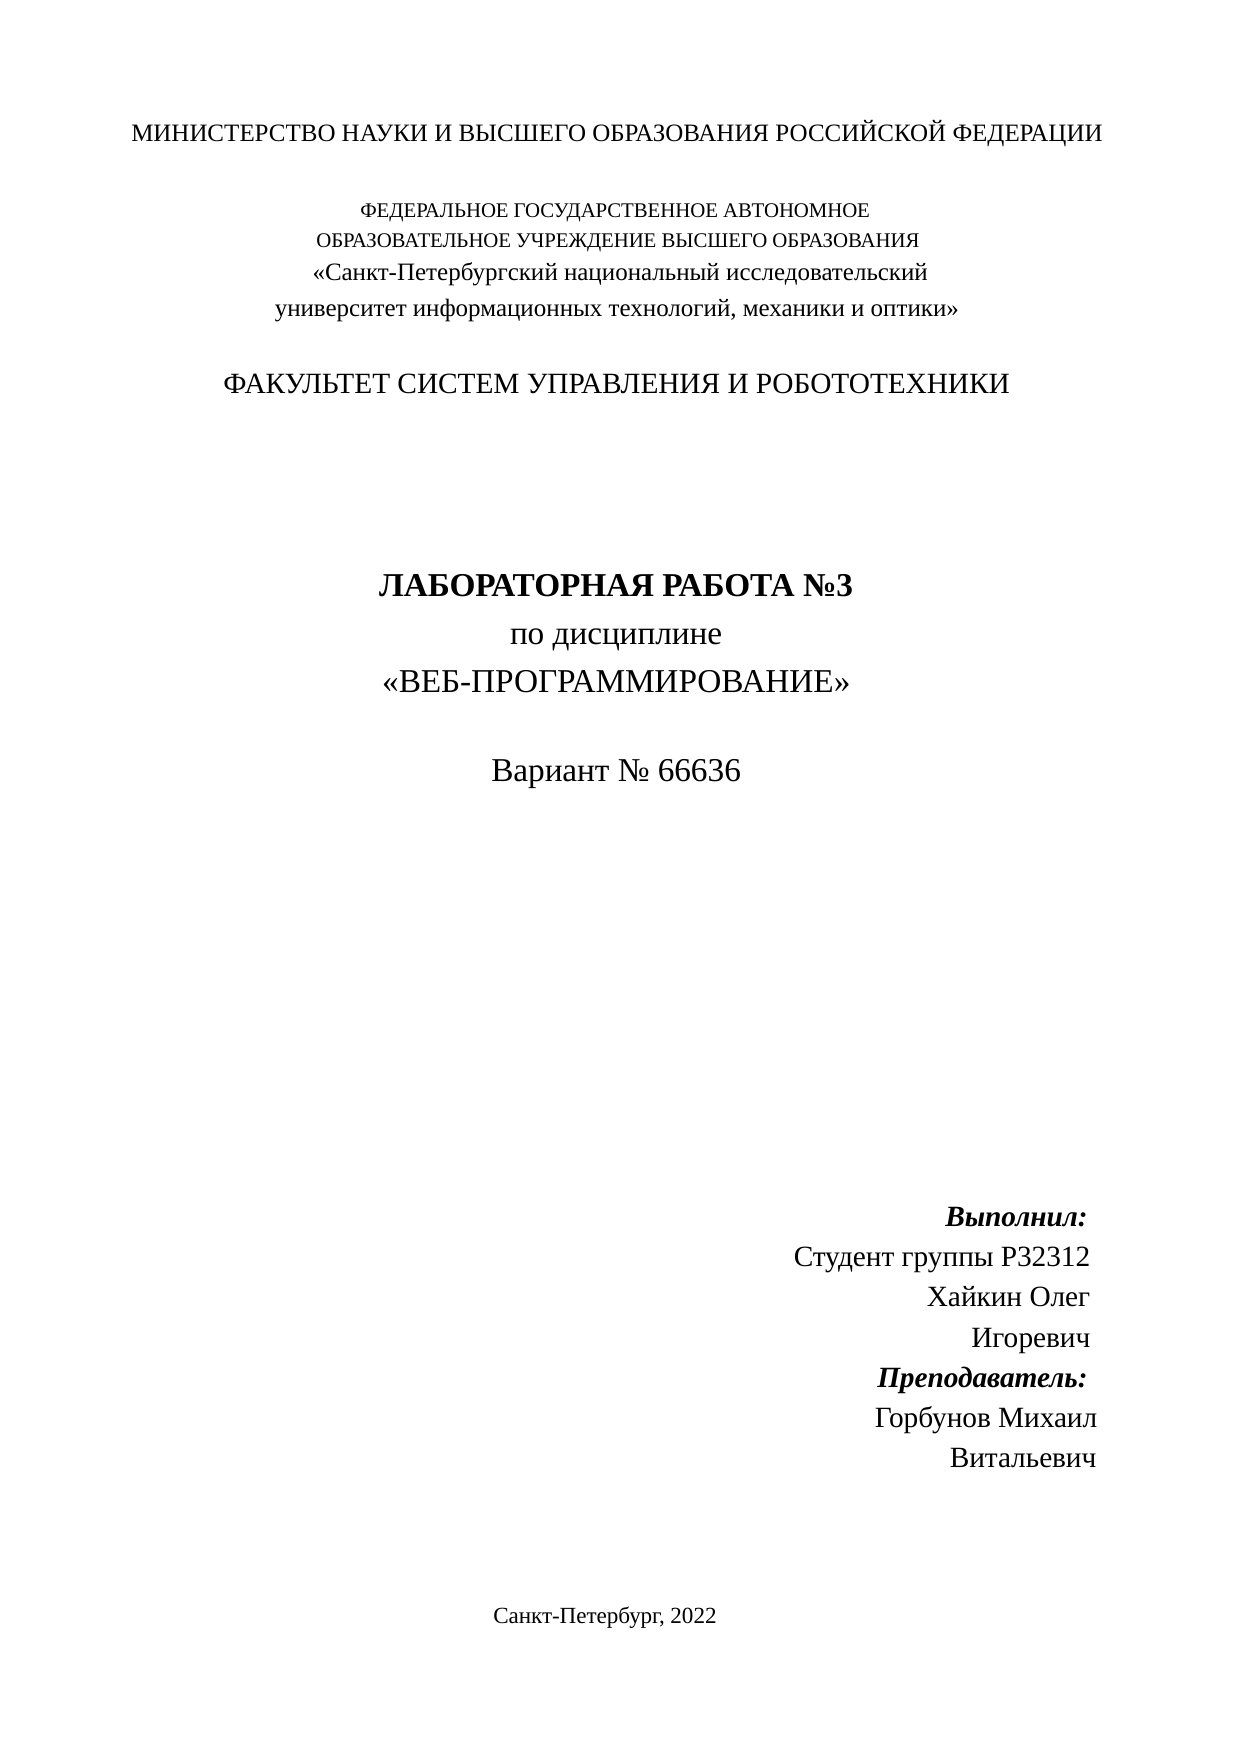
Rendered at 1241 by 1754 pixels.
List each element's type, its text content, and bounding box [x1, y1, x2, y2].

text Преподаватель: [118, 1360, 1097, 1394]
text Студент группы P32312 [118, 1239, 1097, 1273]
text ФЕДЕРАЛЬНОЕ ГОСУДАРСТВЕННОЕ АВТОНОМНОЕ [118, 198, 1122, 222]
text Витальевич [118, 1441, 1097, 1474]
text ЛАБОРАТОРНАЯ РАБОТА №3 [118, 565, 1122, 603]
text «Санкт-Петербургский национальный исследовательский университет информационных технологий, механики и оптики» [274, 257, 966, 321]
text Игоревич [118, 1320, 1097, 1353]
text Вариант № 66636 [118, 750, 1122, 789]
text Санкт-Петербург, 2022 [118, 1602, 1097, 1628]
text «ВЕБ-ПРОГРАММИРОВАНИЕ» [118, 661, 1122, 699]
text ОБРАЗОВАТЕЛЬНОЕ УЧРЕЖДЕНИЕ ВЫСШЕГО ОБРАЗОВАНИЯ [118, 228, 1122, 252]
text Хайкин Олег [118, 1279, 1097, 1313]
text Горбунов Михаил [118, 1400, 1097, 1434]
text МИНИСТЕРСТВО НАУКИ И ВЫСШЕГО ОБРАЗОВАНИЯ РОССИЙСКОЙ ФЕДЕРАЦИИ [118, 118, 1122, 147]
text по дисциплине [118, 613, 1122, 652]
text ФАКУЛЬТЕТ СИСТЕМ УПРАВЛЕНИЯ И РОБОТОТЕХНИКИ [118, 366, 1122, 400]
text Выполнил: [118, 1199, 1097, 1232]
